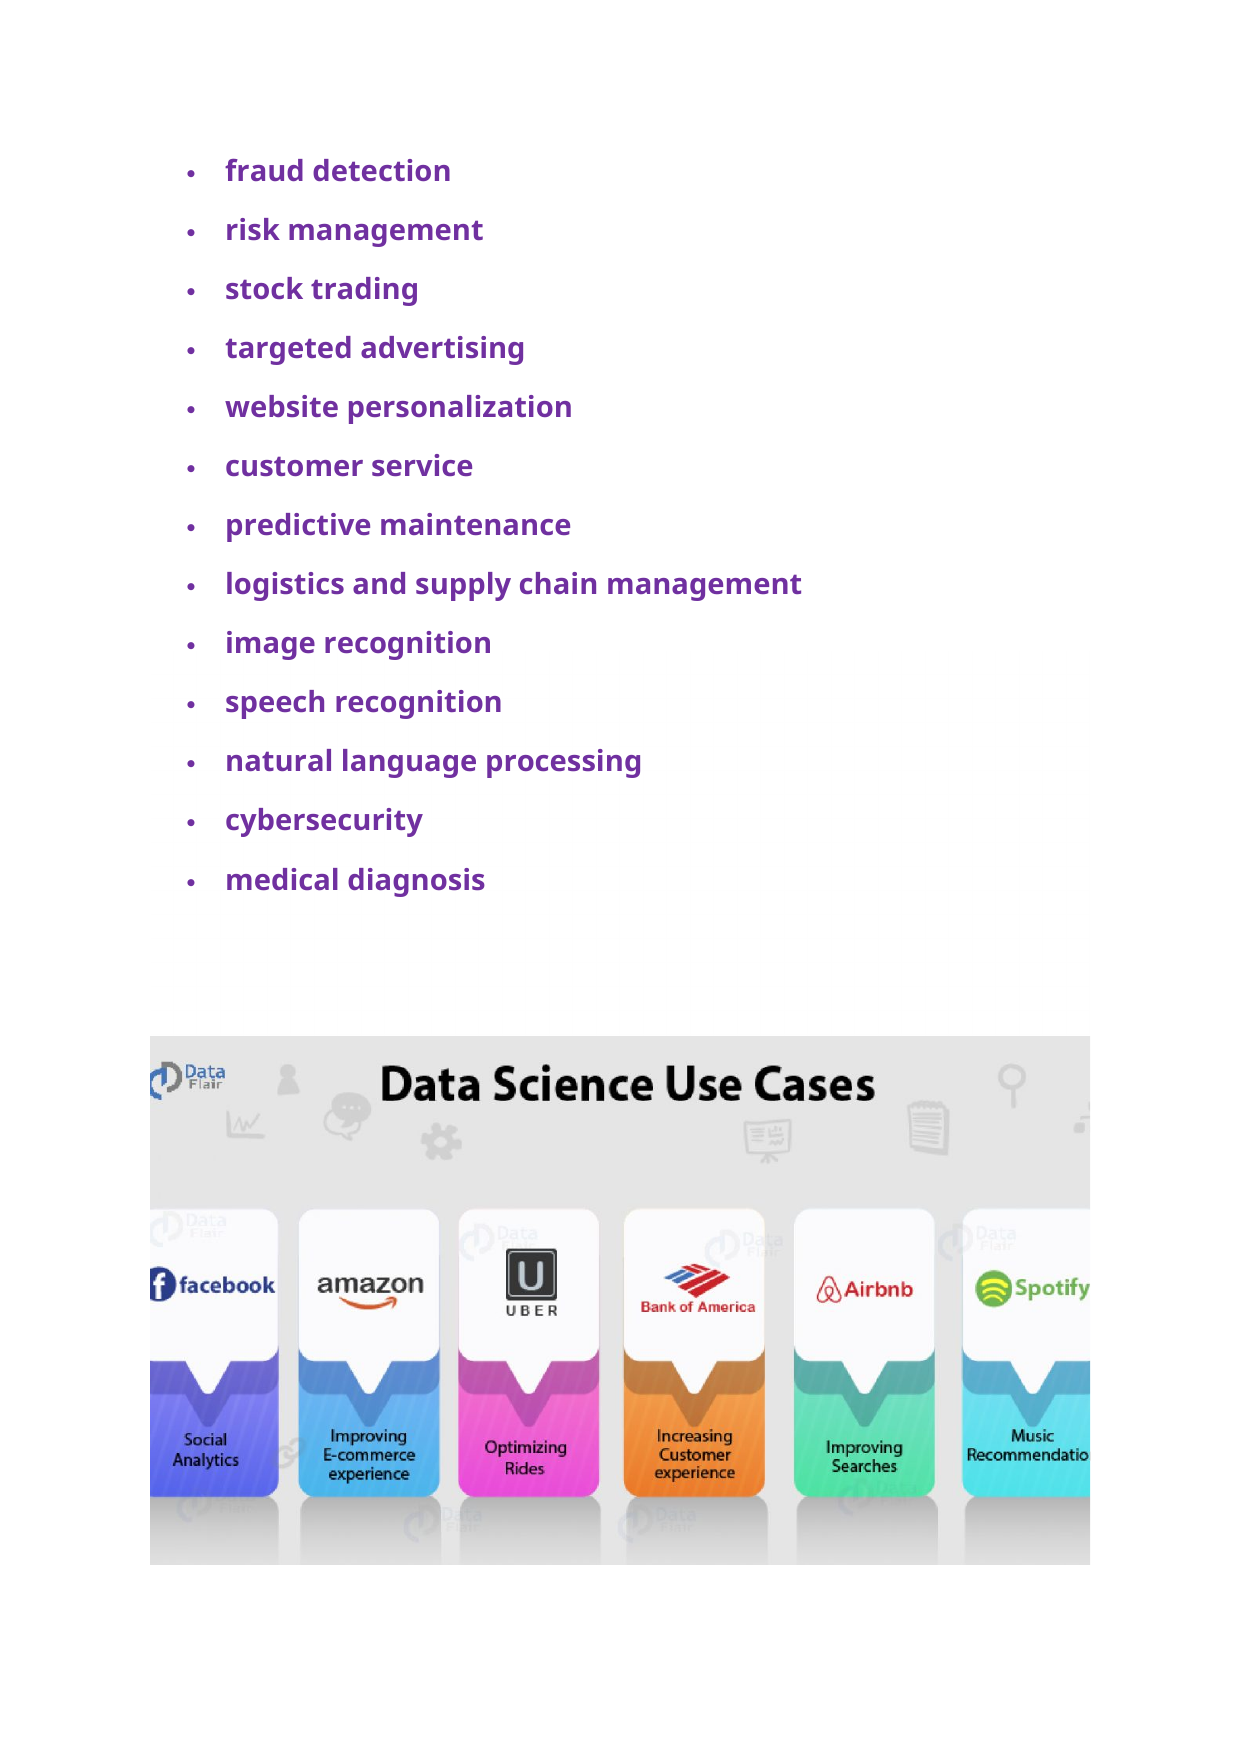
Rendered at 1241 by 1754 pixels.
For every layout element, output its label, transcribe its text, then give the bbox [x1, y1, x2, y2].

list fraud detection [187, 150, 1090, 190]
list website personalization [187, 386, 1090, 426]
list predictive maintenance [187, 504, 1090, 544]
list stock trading [187, 268, 1090, 308]
list risk management [187, 209, 1090, 249]
list logistics and supply chain management [187, 563, 1090, 603]
list image recognition [187, 622, 1090, 651]
list targeted advertising [187, 327, 1090, 367]
list customer service [187, 445, 1090, 485]
